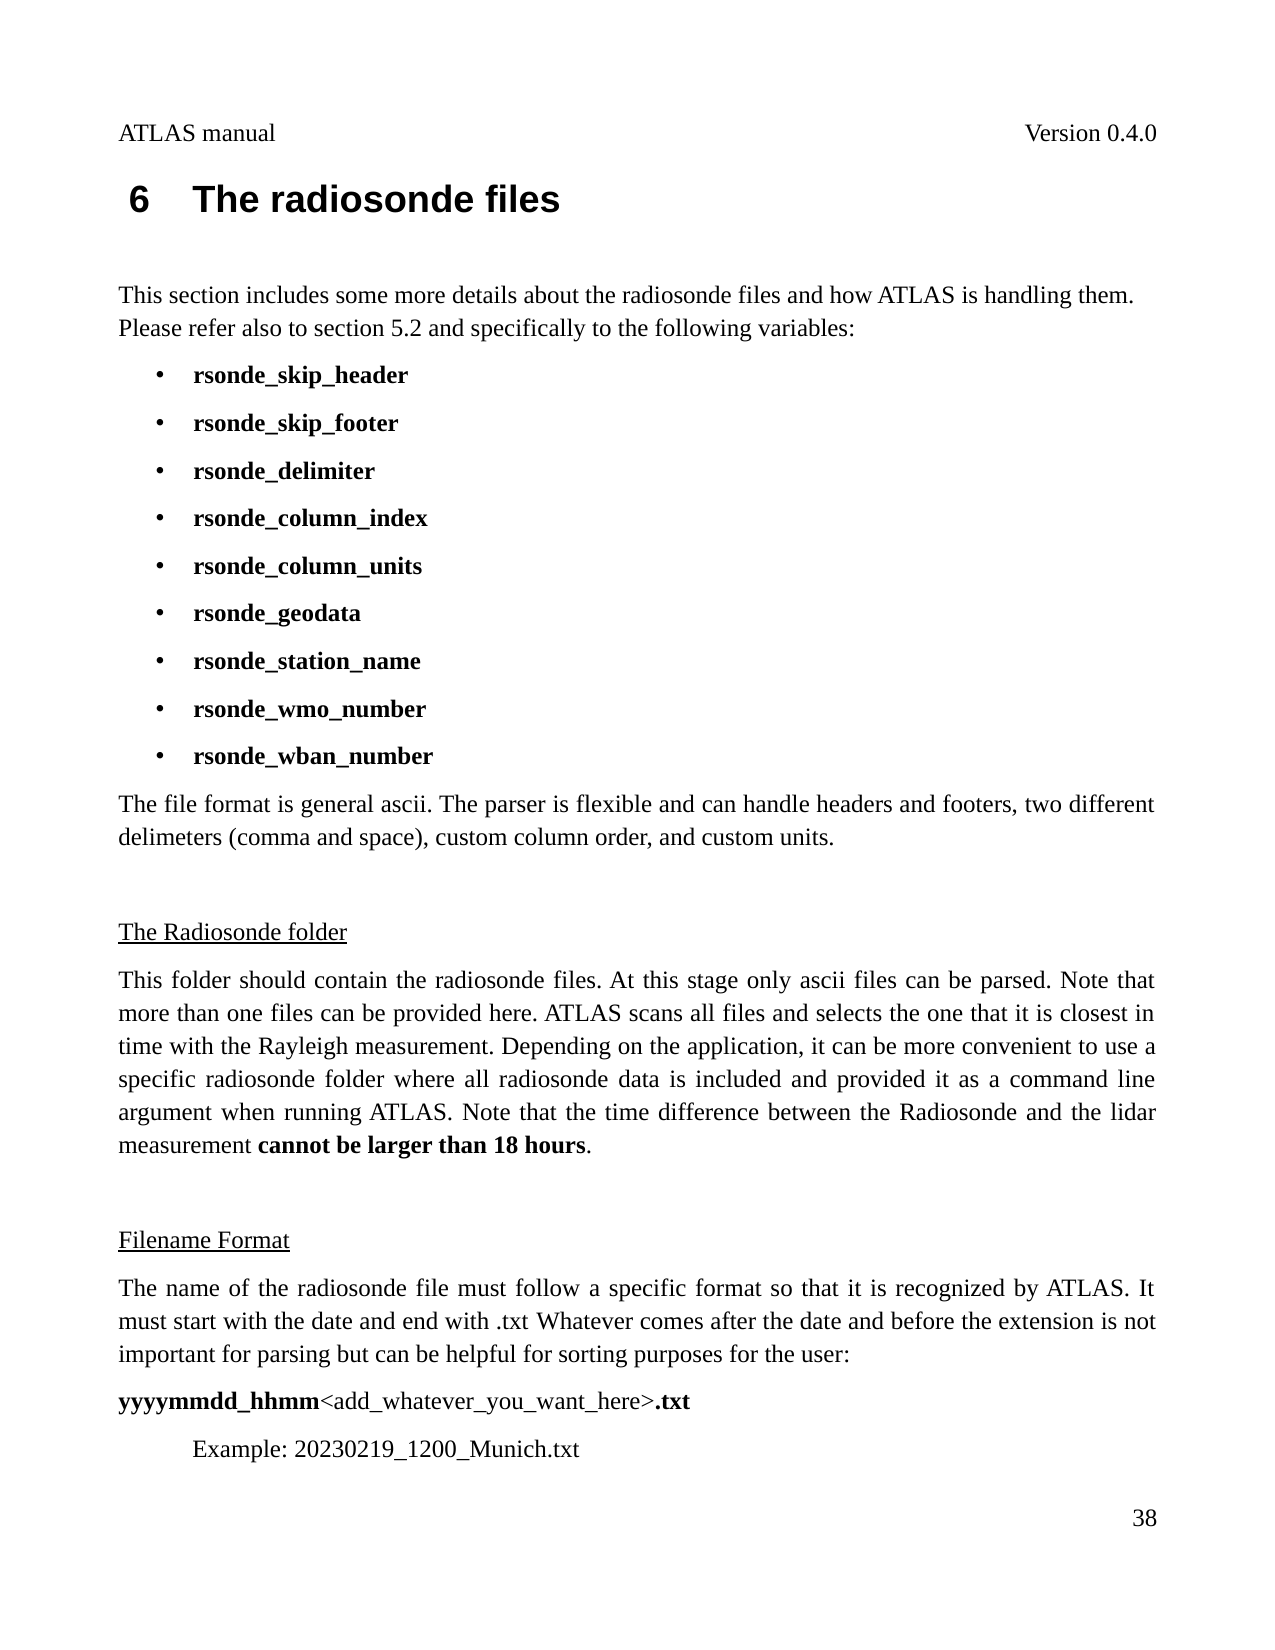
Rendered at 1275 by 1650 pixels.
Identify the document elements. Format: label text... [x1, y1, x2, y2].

text yyyymmdd_hhmm<add_whatever_you_want_here>.txt [118, 1386, 1157, 1415]
text This folder should contain the radiosonde files. At this stage only ascii files can be parsed. Note that more than one files can be provided here. ATLAS scans all files and selects the one that it is closest in time with the Rayleigh measurement. Depending on the application, it can be more convenient to use a specific radiosonde folder where all radiosonde data is included and provided it as a command line argument when running ATLAS. Note that the time difference between the Radiosonde and the lidar measurement cannot be larger than 18 hours. [118, 965, 1157, 1159]
list rsonde_column_units [156, 551, 1157, 580]
list rsonde_column_index [156, 503, 1157, 532]
text The file format is general ascii. The parser is flexible and can handle headers and footers, two different delimeters (comma and space), custom column order, and custom units. [118, 789, 1157, 851]
list rsonde_geodata [156, 598, 1157, 627]
text The name of the radiosonde file must follow a specific format so that it is recognized by ATLAS. It must start with the date and end with .txt Whatever comes after the date and before the extension is not important for parsing but can be helpful for sorting purposes for the user: [118, 1273, 1157, 1367]
list rsonde_station_name [156, 646, 1157, 675]
list rsonde_wban_number [156, 741, 1157, 770]
text Filename Format [118, 1225, 1157, 1254]
text Example: 20230219_1200_Munich.txt [118, 1434, 1157, 1463]
text The Radiosonde folder [118, 917, 1157, 946]
list rsonde_skip_header [156, 361, 1157, 389]
list rsonde_skip_footer [156, 408, 1157, 437]
subtitle The radiosonde files [118, 177, 1157, 221]
list rsonde_wmo_number [156, 694, 1157, 722]
text This section includes some more details about the radiosonde files and how ATLAS is handling them. Please refer also to section 5.2 and specifically to the following variables: [118, 280, 1157, 342]
list rsonde_delimiter [156, 456, 1157, 484]
